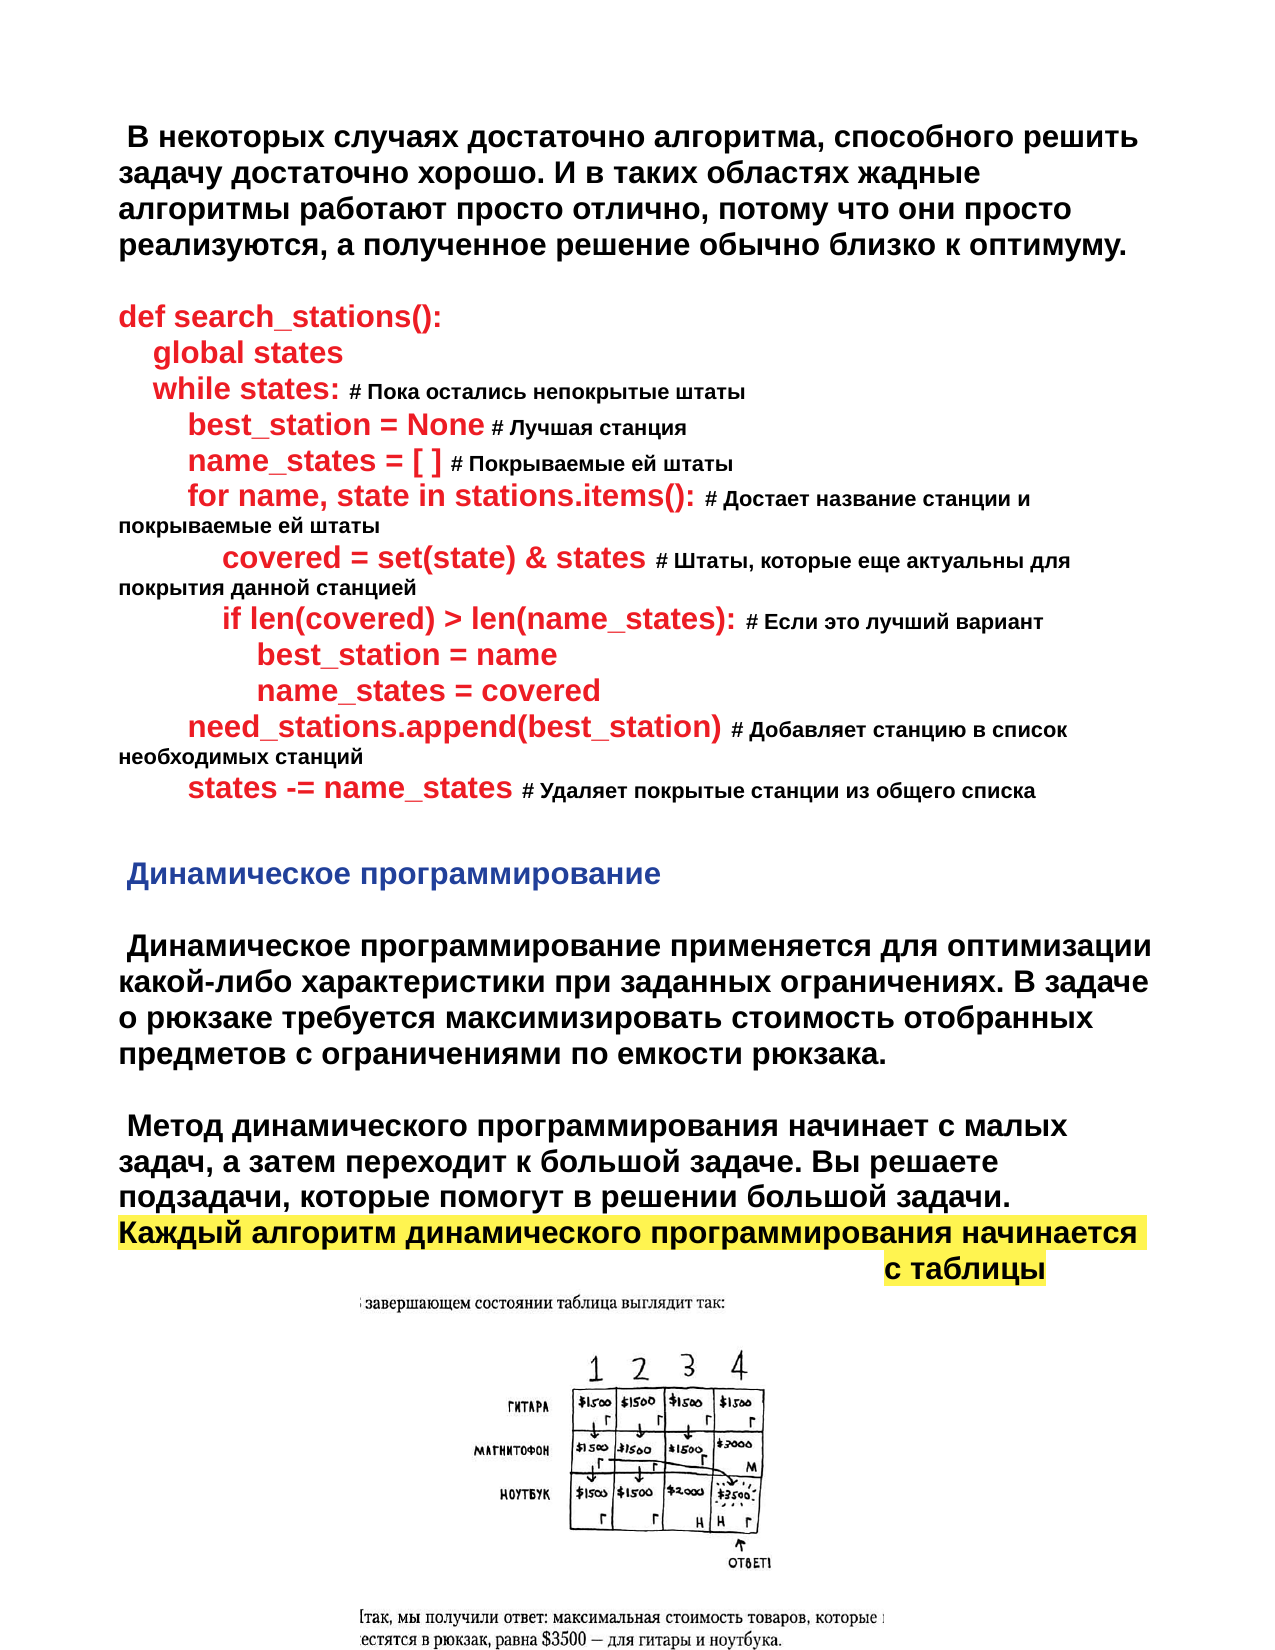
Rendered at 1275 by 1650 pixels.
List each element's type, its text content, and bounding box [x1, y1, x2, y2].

text Метод динамического программирования начинает с малых задач, а затем переходит к большой задаче. Вы решаете подзадачи, которые помогут в решении большой задачи. [118, 1107, 1157, 1214]
text В некоторых случаях достаточно алгоритма, способного решить задачу достаточно хорошо. И в таких областях жадные алгоритмы работают просто отлично, потому что они просто реализуются, а полученное решение обычно близко к оптимуму. [118, 118, 1157, 262]
text Динамическое программирование [118, 855, 1157, 891]
text Динамическое программирование применяется для оптимизации какой-либо характеристики при заданных ограничениях. В задаче о рюкзаке требуется максимизировать стоимость отобранных предметов с ограничениями по емкости рюкзака. [118, 927, 1157, 1071]
text Каждый алгоритм динамического программирования начинается с таблицы [118, 1214, 1157, 1286]
picture [412, 1285, 821, 1650]
text def search_stations(): global states while states: # Пока остались непокрытые штаты best_station = None # Лучшая станция name_states = [ ] # Покрываемые ей штаты for name, state in stations.items(): # Достает название станции и покрываемые ей штаты covered = set(state) & states # Штаты, которые еще актуальны для покрытия данной станцией if len(covered) > len(name_states): # Если это лучший вариант best_station = name name_states = covered need_stations.append(best_station) # Добавляет станцию в список необходимых станций states -= name_states # Удаляет покрытые станции из общего списка [118, 298, 1157, 805]
